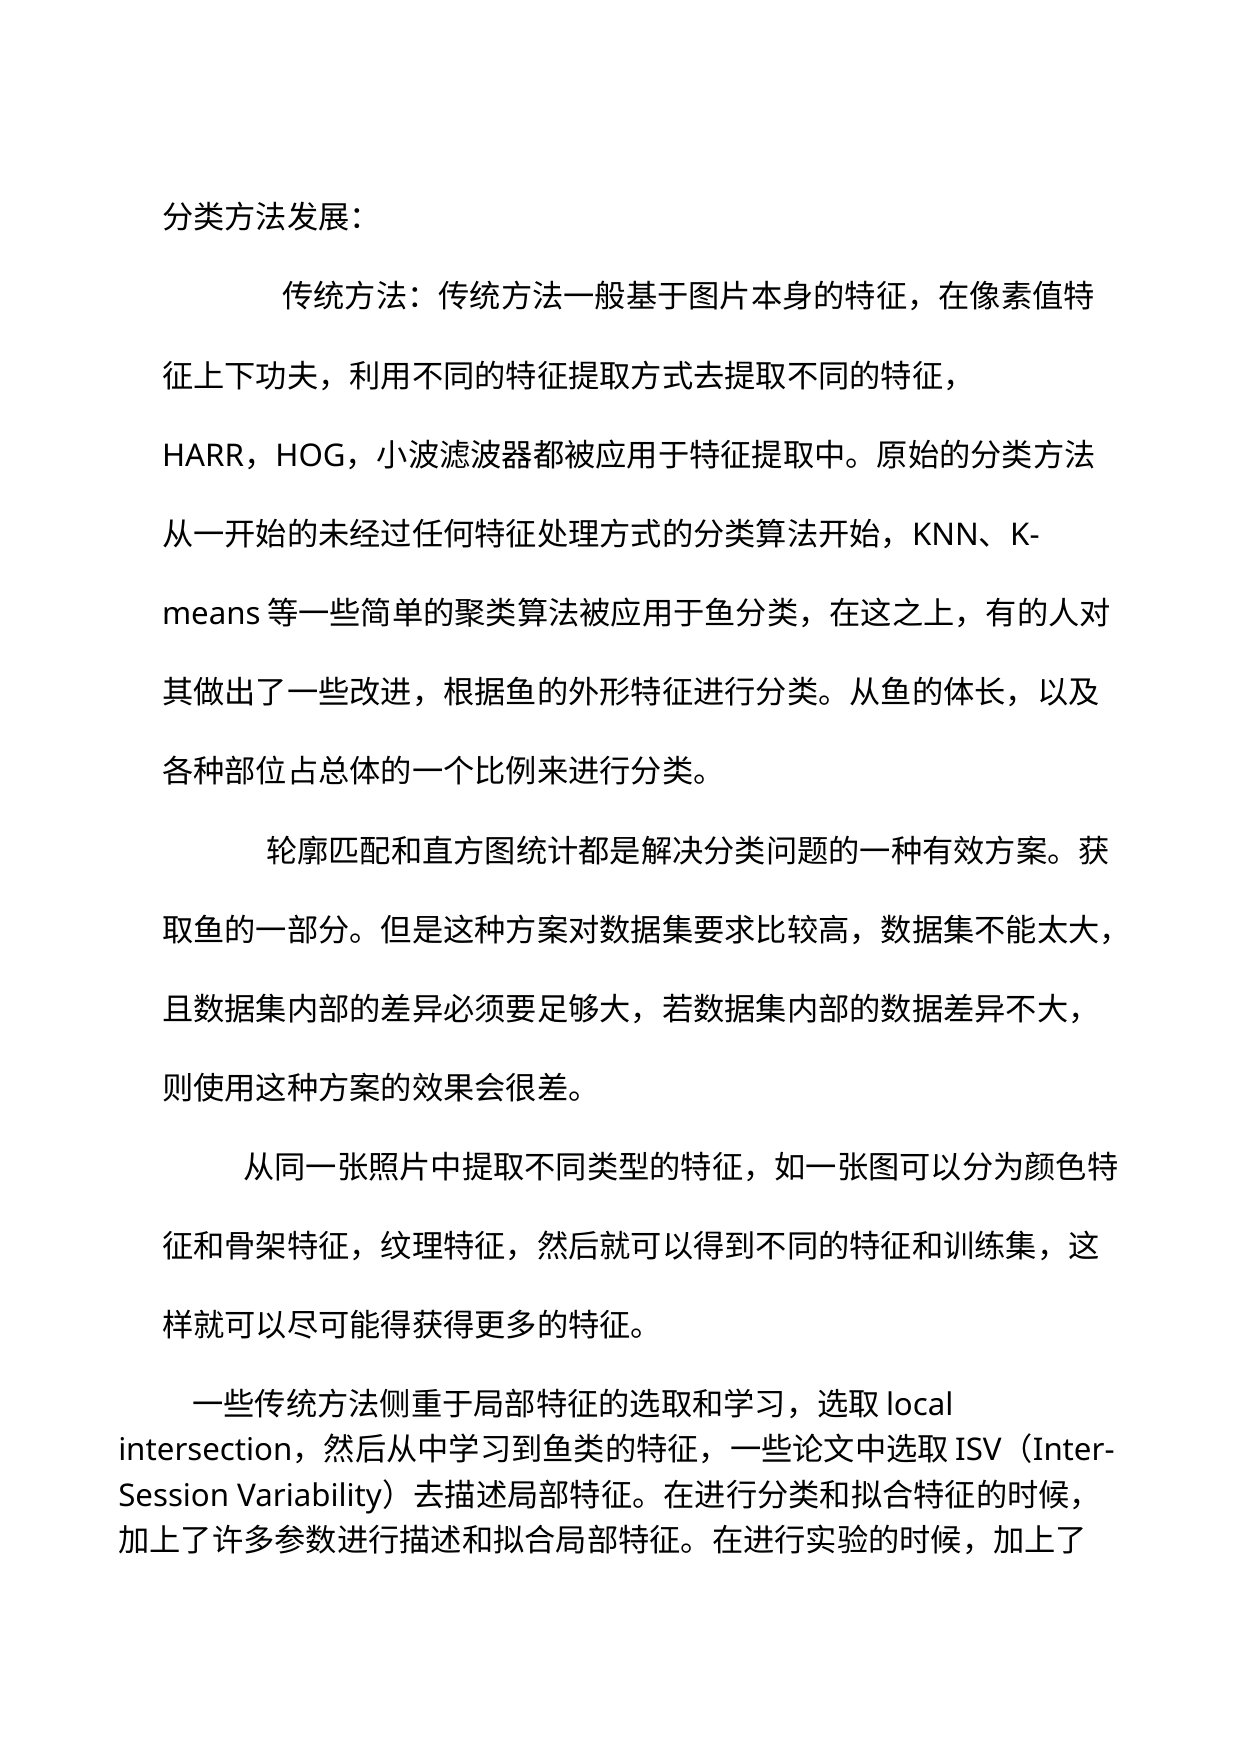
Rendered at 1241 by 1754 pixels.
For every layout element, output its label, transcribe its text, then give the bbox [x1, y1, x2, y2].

text 从同一张照片中提取不同类型的特征，如一张图可以分为颜色特征和骨架特征，纹理特征，然后就可以得到不同的特征和训练集，这样就可以尽可能得获得更多的特征。 [162, 1142, 1122, 1345]
text 轮廓匹配和直方图统计都是解决分类问题的一种有效方案。获取鱼的一部分。但是这种方案对数据集要求比较高，数据集不能太大，且数据集内部的差异必须要足够大，若数据集内部的数据差异不大，则使用这种方案的效果会很差。 [162, 826, 1122, 1108]
text 一些传统方法侧重于局部特征的选取和学习，选取local intersection，然后从中学习到鱼类的特征，一些论文中选取ISV（Inter-Session Variability）去描述局部特征。在进行分类和拟合特征的时候，加上了许多参数进行描述和拟合局部特征。在进行实验的时候，加上了 [118, 1379, 1122, 1561]
text 分类方法发展： [162, 193, 1122, 238]
text 传统方法：传统方法一般基于图片本身的特征，在像素值特征上下功夫，利用不同的特征提取方式去提取不同的特征，HARR，HOG，小波滤波器都被应用于特征提取中。原始的分类方法从一开始的未经过任何特征处理方式的分类算法开始，KNN、K-means等一些简单的聚类算法被应用于鱼分类，在这之上，有的人对其做出了一些改进，根据鱼的外形特征进行分类。从鱼的体长，以及各种部位占总体的一个比例来进行分类。 [162, 272, 1122, 792]
